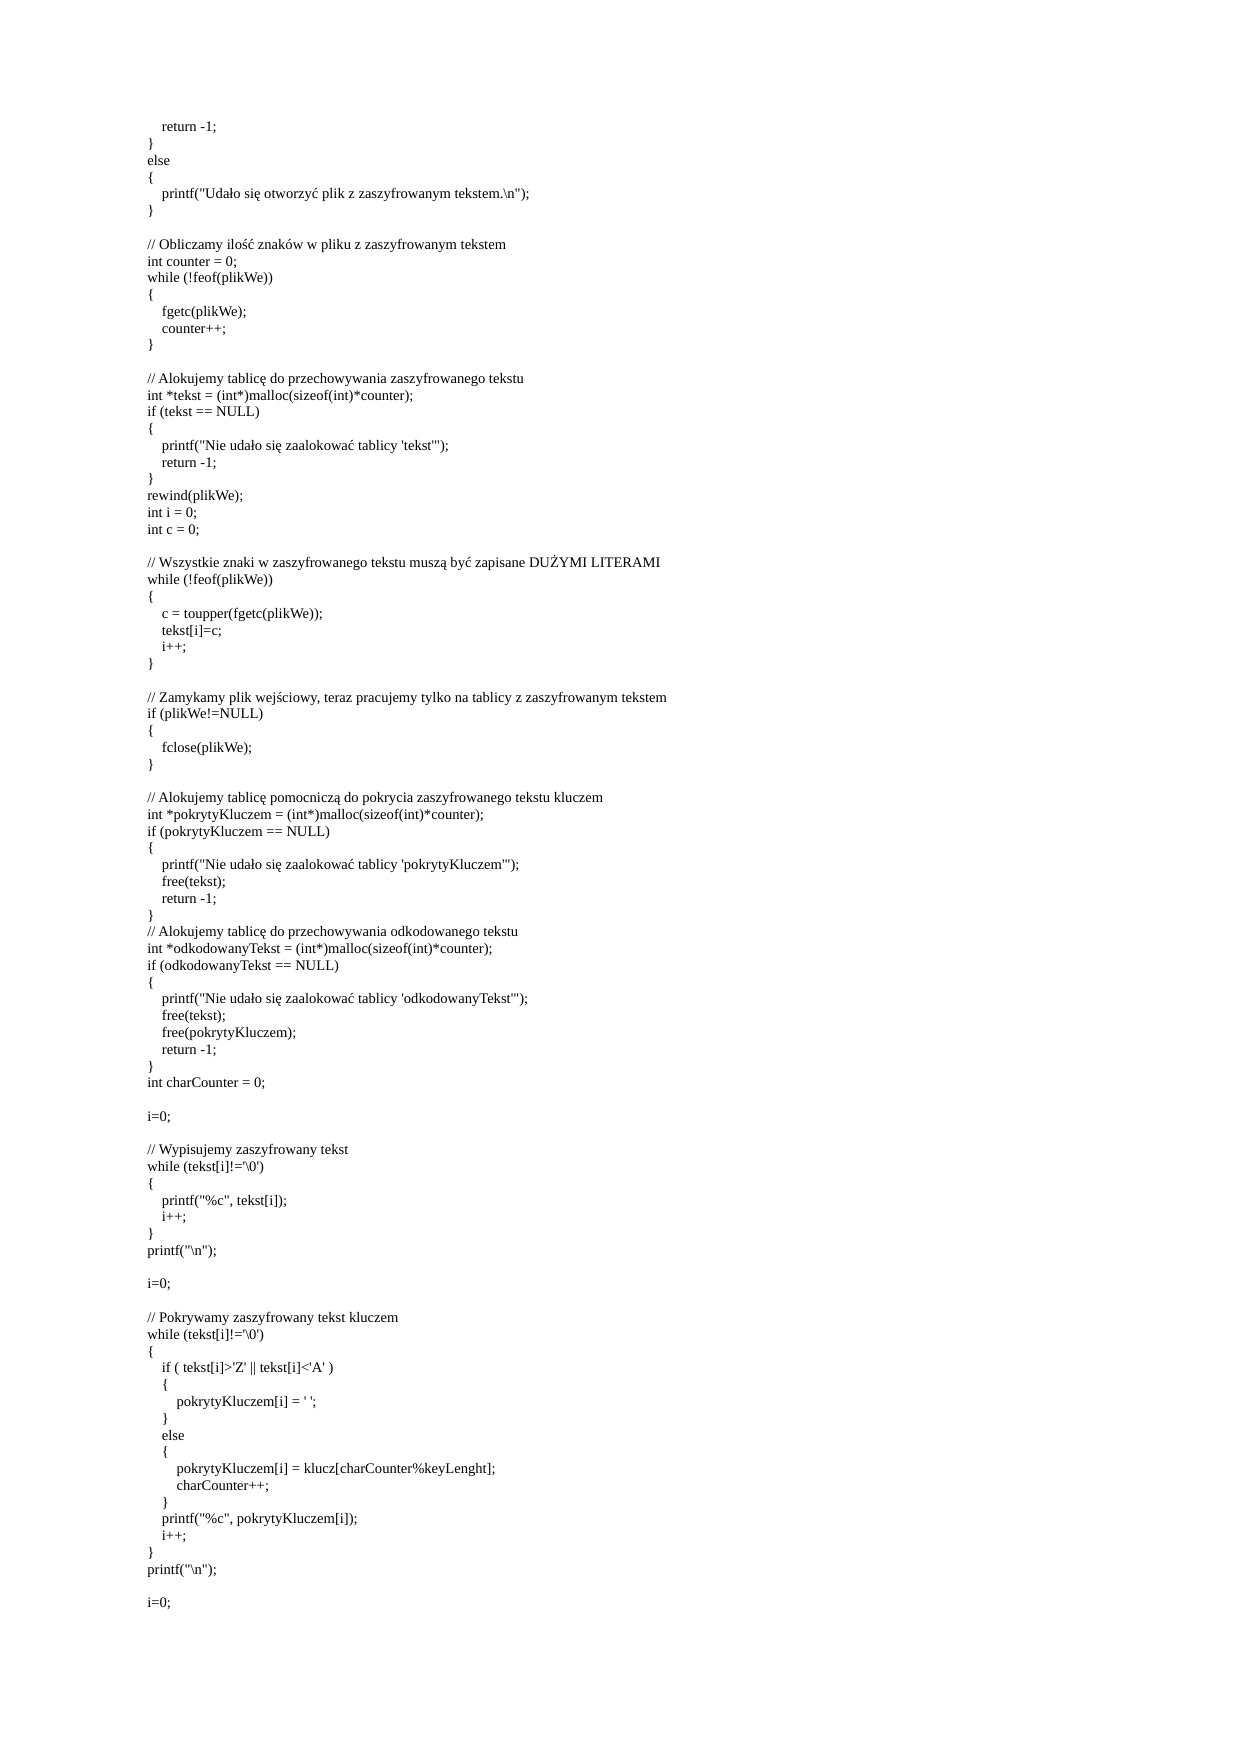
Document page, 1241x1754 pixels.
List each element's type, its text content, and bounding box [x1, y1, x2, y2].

text { [118, 1443, 1122, 1460]
text rewind(plikWe); [118, 487, 1122, 504]
text // Alokujemy tablicę pomocniczą do pokrycia zaszyfrowanego tekstu kluczem [118, 789, 1122, 806]
text if (plikWe!=NULL) [118, 705, 1122, 722]
text while (tekst[i]!='\0') [118, 1326, 1122, 1342]
text pokrytyKluczem[i] = klucz[charCounter%keyLenght]; [118, 1460, 1122, 1477]
text counter++; [118, 319, 1122, 336]
text // Zamykamy plik wejściowy, teraz pracujemy tylko na tablicy z zaszyfrowanym tekstem [118, 688, 1122, 705]
text c = toupper(fgetc(plikWe)); [118, 604, 1122, 621]
text printf("\n"); [118, 1560, 1122, 1577]
text { [118, 420, 1122, 437]
text int i = 0; [118, 504, 1122, 521]
text int counter = 0; [118, 252, 1122, 269]
text { [118, 722, 1122, 739]
text } [118, 755, 1122, 772]
text { [118, 1376, 1122, 1393]
text else [118, 152, 1122, 168]
text int *pokrytyKluczem = (int*)malloc(sizeof(int)*counter); [118, 806, 1122, 822]
text free(pokrytyKluczem); [118, 1024, 1122, 1041]
text i=0; [118, 1275, 1122, 1292]
text printf("%c", pokrytyKluczem[i]); [118, 1510, 1122, 1527]
text while (tekst[i]!='\0') [118, 1158, 1122, 1175]
text // Alokujemy tablicę do przechowywania odkodowanego tekstu [118, 923, 1122, 940]
text // Wypisujemy zaszyfrowany tekst [118, 1141, 1122, 1158]
text return -1; [118, 889, 1122, 906]
text i=0; [118, 1594, 1122, 1611]
text pokrytyKluczem[i] = ' '; [118, 1393, 1122, 1409]
text printf("Udało się otworzyć plik z zaszyfrowanym tekstem.\n"); [118, 185, 1122, 202]
text // Alokujemy tablicę do przechowywania zaszyfrowanego tekstu [118, 370, 1122, 386]
text { [118, 588, 1122, 604]
text if (tekst == NULL) [118, 403, 1122, 420]
text } [118, 202, 1122, 219]
text return -1; [118, 118, 1122, 135]
text free(tekst); [118, 1007, 1122, 1024]
text i++; [118, 638, 1122, 655]
text tekst[i]=c; [118, 621, 1122, 638]
text if ( tekst[i]>'Z' || tekst[i]<'A' ) [118, 1359, 1122, 1376]
text // Wszystkie znaki w zaszyfrowanego tekstu muszą być zapisane DUŻYMI LITERAMI [118, 554, 1122, 571]
text int c = 0; [118, 521, 1122, 537]
text } [118, 1544, 1122, 1560]
text i++; [118, 1527, 1122, 1544]
text free(tekst); [118, 873, 1122, 889]
text { [118, 286, 1122, 303]
text fgetc(plikWe); [118, 303, 1122, 319]
text } [118, 1409, 1122, 1426]
text i++; [118, 1208, 1122, 1225]
text i=0; [118, 1108, 1122, 1124]
text { [118, 973, 1122, 990]
text return -1; [118, 453, 1122, 470]
text int *odkodowanyTekst = (int*)malloc(sizeof(int)*counter); [118, 940, 1122, 957]
text } [118, 906, 1122, 923]
text printf("%c", tekst[i]); [118, 1191, 1122, 1208]
text { [118, 839, 1122, 856]
text } [118, 1057, 1122, 1074]
text while (!feof(plikWe)) [118, 269, 1122, 286]
text fclose(plikWe); [118, 739, 1122, 755]
text if (pokrytyKluczem == NULL) [118, 822, 1122, 839]
text } [118, 336, 1122, 353]
text } [118, 135, 1122, 152]
text { [118, 1342, 1122, 1359]
text return -1; [118, 1041, 1122, 1057]
text } [118, 470, 1122, 487]
text if (odkodowanyTekst == NULL) [118, 957, 1122, 973]
text printf("Nie udało się zaalokować tablicy 'pokrytyKluczem'"); [118, 856, 1122, 873]
text { [118, 168, 1122, 185]
text // Pokrywamy zaszyfrowany tekst kluczem [118, 1309, 1122, 1326]
text { [118, 1175, 1122, 1191]
text printf("Nie udało się zaalokować tablicy 'tekst'"); [118, 437, 1122, 453]
text else [118, 1426, 1122, 1443]
text } [118, 1493, 1122, 1510]
text printf("Nie udało się zaalokować tablicy 'odkodowanyTekst'"); [118, 990, 1122, 1007]
text int charCounter = 0; [118, 1074, 1122, 1091]
text // Obliczamy ilość znaków w pliku z zaszyfrowanym tekstem [118, 236, 1122, 252]
text while (!feof(plikWe)) [118, 571, 1122, 588]
text printf("\n"); [118, 1242, 1122, 1258]
text } [118, 655, 1122, 672]
text } [118, 1225, 1122, 1242]
text int *tekst = (int*)malloc(sizeof(int)*counter); [118, 386, 1122, 403]
text charCounter++; [118, 1477, 1122, 1493]
